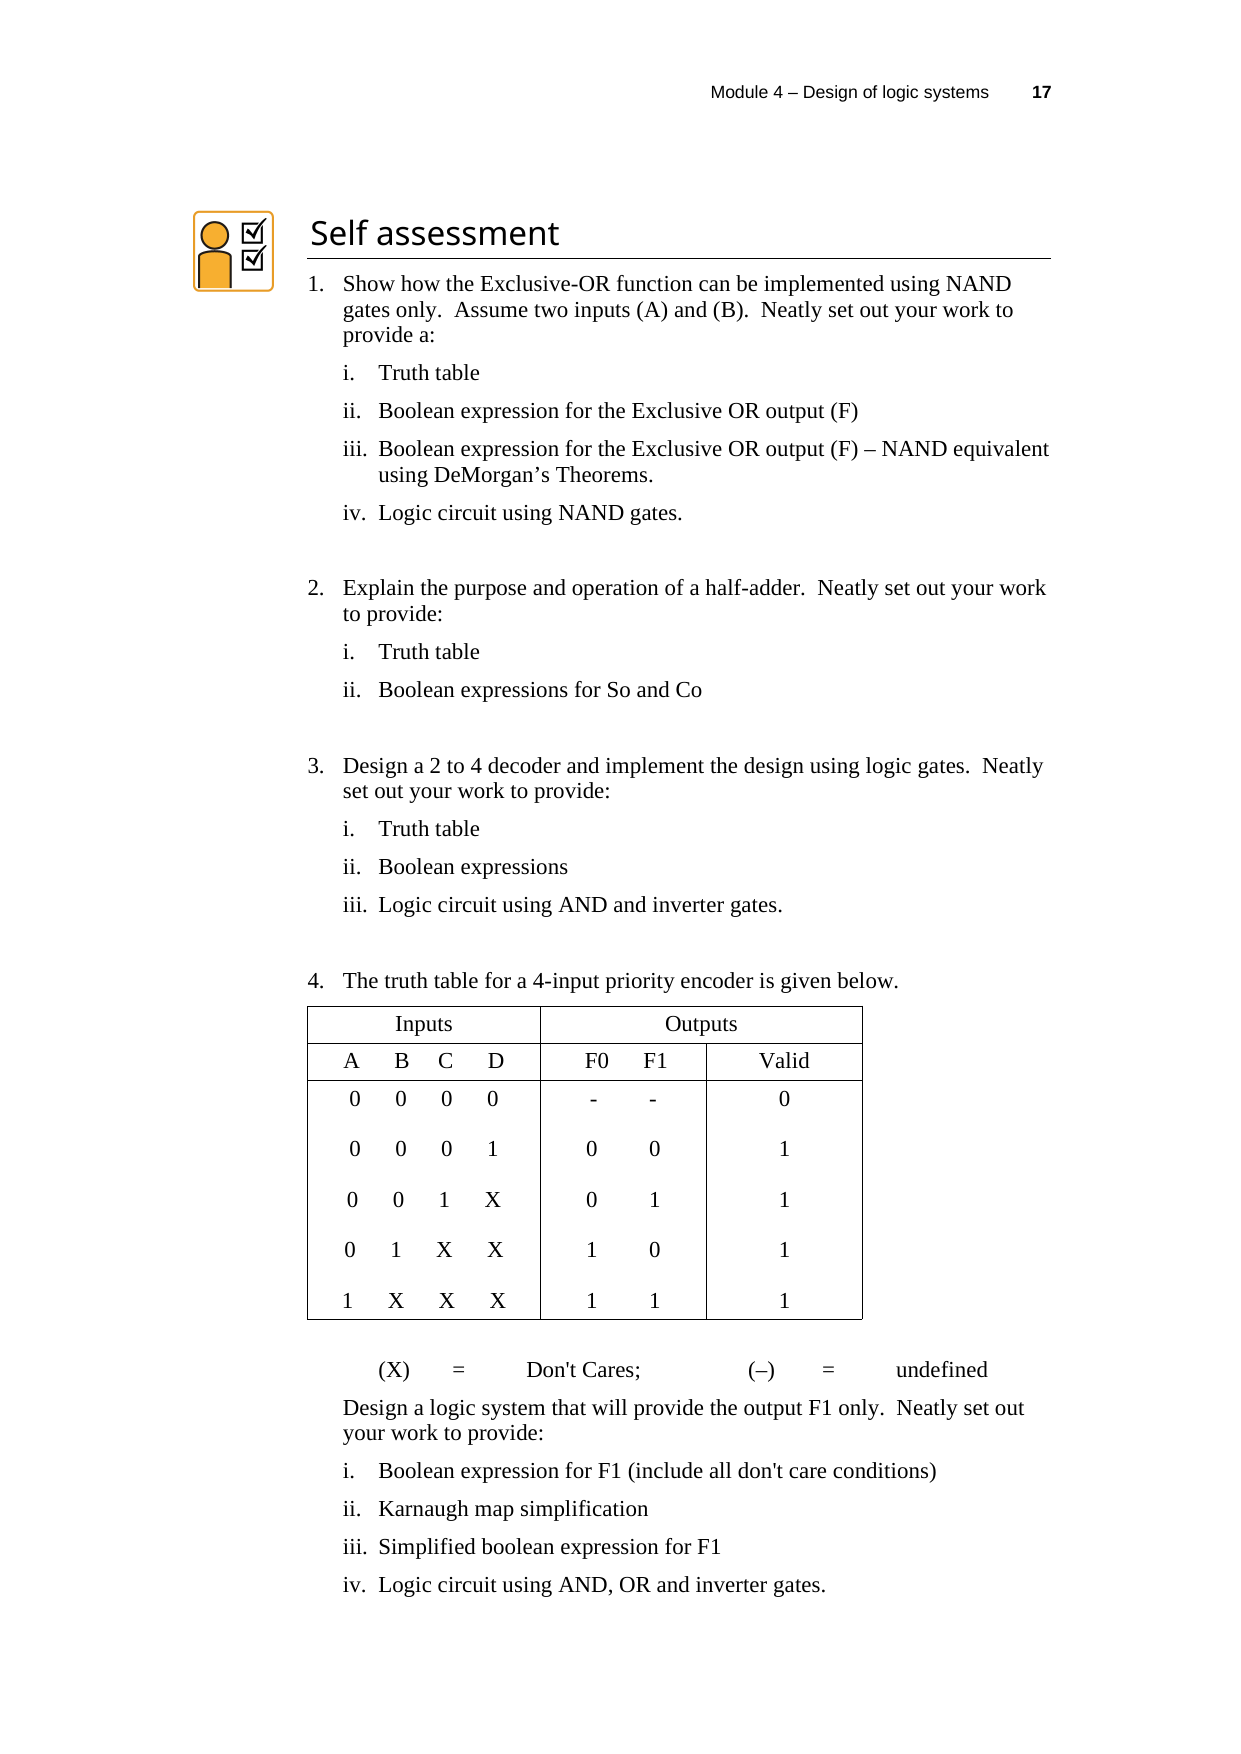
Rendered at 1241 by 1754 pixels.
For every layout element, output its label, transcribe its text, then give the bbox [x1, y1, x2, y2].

table_cell A B C D [308, 1044, 540, 1080]
table_header Outputs [541, 1007, 862, 1043]
table_cell 0 0 0 0 0 0 0 1 0 0 1 X 0 1 X X 1 X X X [308, 1081, 540, 1319]
table_header Inputs [308, 1007, 540, 1043]
picture [188, 206, 278, 296]
table_cell - - 0 0 0 1 1 0 1 1 [541, 1081, 706, 1319]
table_header [189, 207, 307, 1597]
table_cell Valid [707, 1044, 862, 1080]
table_cell 0 1 1 1 1 [707, 1081, 862, 1319]
table_header Self assessment Show how the Exclusive-OR function can be implemented using NAND gates only. Assume two inputs (A) and (B). Neatly set out your work to provide a: Truth table Boolean expression for the Exclusive OR output (F) Boolean expression for the Exclusive OR output (F) – NAND equivalent using DeMorgan’s Theorems. Logic circuit using NAND gates. Explain the purpose and operation of a half-adder. Neatly set out your work to provide: Truth table Boolean expressions for So and Co Design a 2 to 4 decoder and implement the design using logic gates. Neatly set out your work to provide: Truth table Boolean expressions Logic circuit using AND and inverter gates. The truth table for a 4-input priority encoder is given below. (X) = Don't Cares; (–) = undefined Design a logic system that will provide the output F1 only. Neatly set out your work to provide: Boolean expression for F1 (include all don't care conditions) Karnaugh map simplification Simplified boolean expression for F1 Logic circuit using AND, OR and inverter gates. Design a ‘Binary’ to ‘Gray code’ converter using AND, OR and inverter logic gates. The converter is to accept a 3-bit (421) binary code at its input and generate the required gray code at its output as shown by the following truth table. Show all the steps listed below in your solution, which should be the simplest and most economical design. Truth table Boolean expressions for each output. Simplification using boolean algebra or Karnaugh maps. Implementation using AND, OR and inverter logic gates only. [307, 207, 1051, 258]
table_cell F0 F1 [541, 1044, 706, 1080]
table_header Self assessment Show how the Exclusive-OR function can be implemented using NAND gates only. Assume two inputs (A) and (B). Neatly set out your work to provide a: Truth table Boolean expression for the Exclusive OR output (F) Boolean expression for the Exclusive OR output (F) – NAND equivalent using DeMorgan’s Theorems. Logic circuit using NAND gates. Explain the purpose and operation of a half-adder. Neatly set out your work to provide: Truth table Boolean expressions for So and Co Design a 2 to 4 decoder and implement the design using logic gates. Neatly set out your work to provide: Truth table Boolean expressions Logic circuit using AND and inverter gates. The truth table for a 4-input priority encoder is given below. (X) = Don't Cares; (–) = undefined Design a logic system that will provide the output F1 only. Neatly set out your work to provide: Boolean expression for F1 (include all don't care conditions) Karnaugh map simplification Simplified boolean expression for F1 Logic circuit using AND, OR and inverter gates. Design a ‘Binary’ to ‘Gray code’ converter using AND, OR and inverter logic gates. The converter is to accept a 3-bit (421) binary code at its input and generate the required gray code at its output as shown by the following truth table. Show all the steps listed below in your solution, which should be the simplest and most economical design. Truth table Boolean expressions for each output. Simplification using boolean algebra or Karnaugh maps. Implementation using AND, OR and inverter logic gates only. [307, 259, 1051, 1597]
